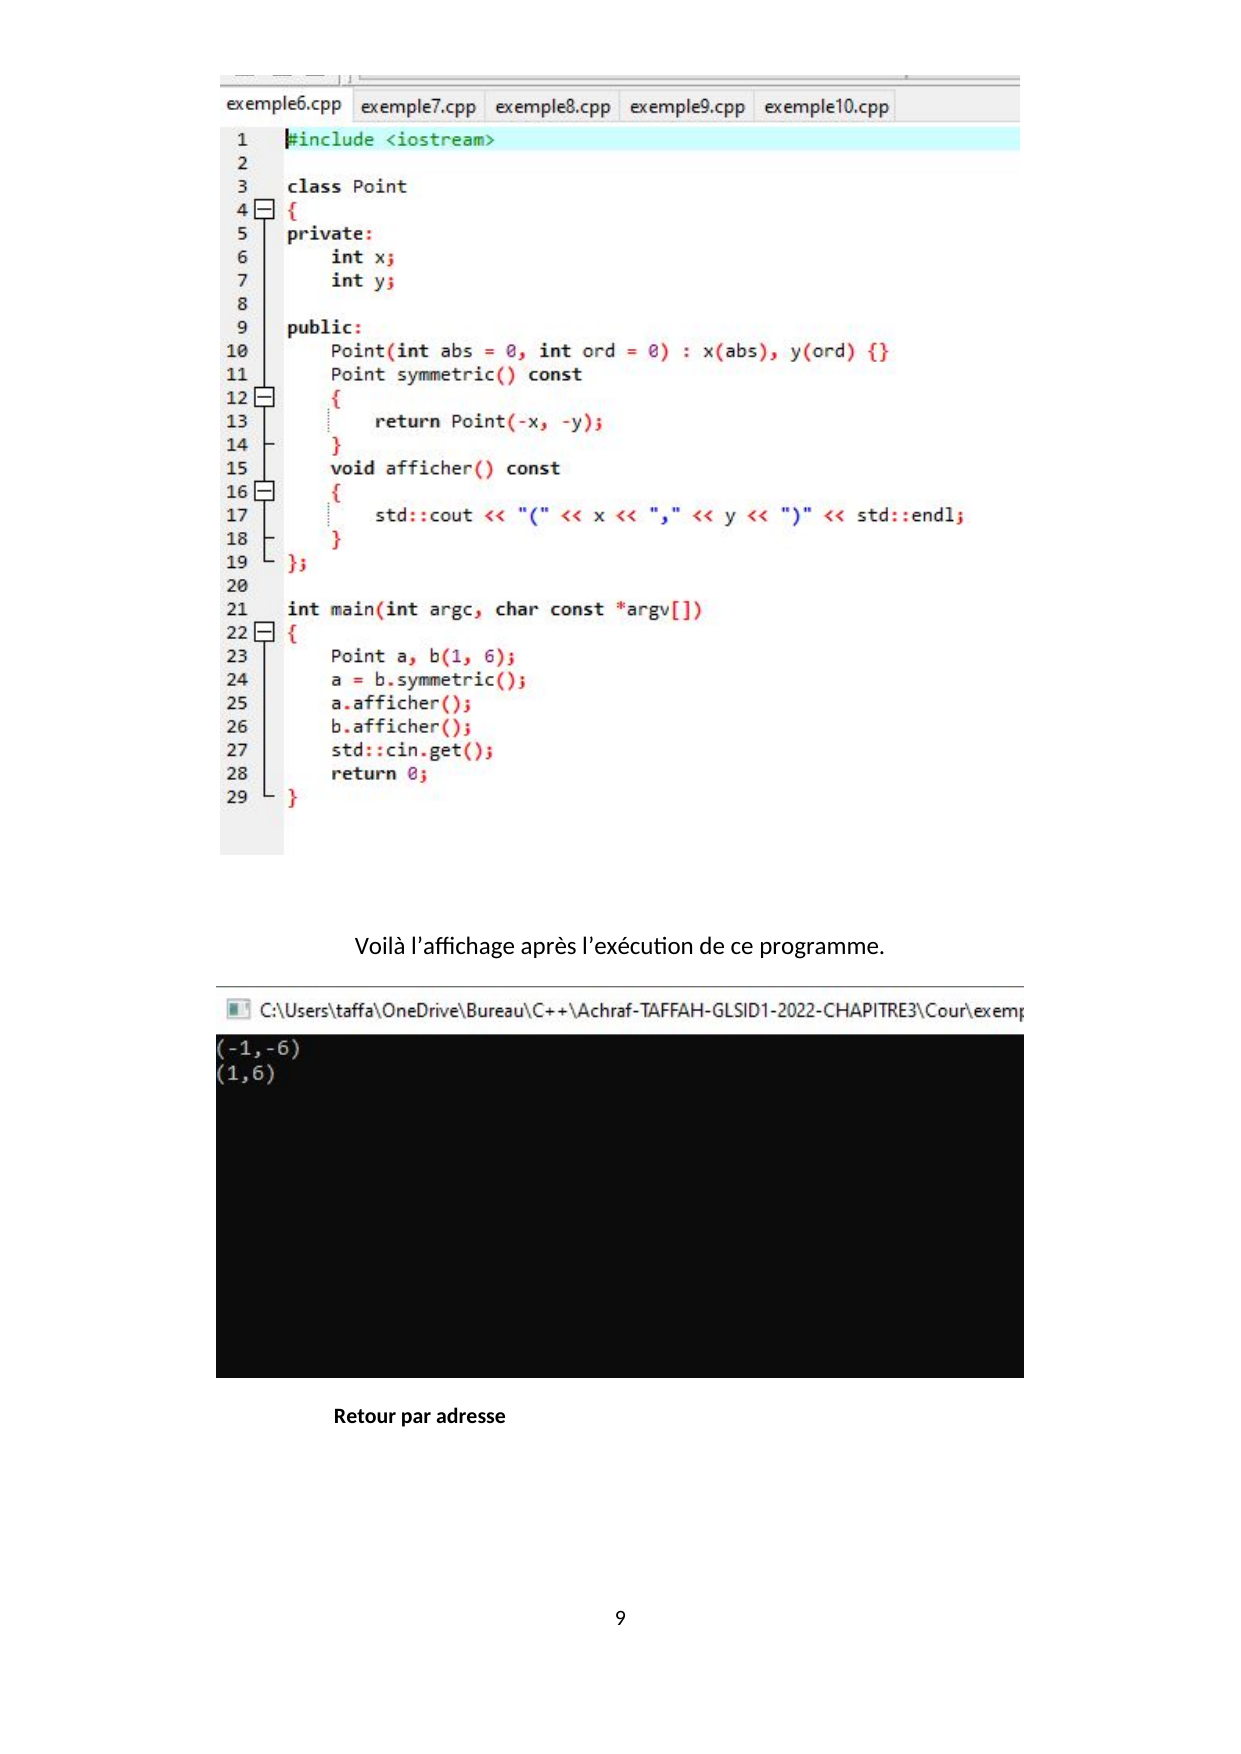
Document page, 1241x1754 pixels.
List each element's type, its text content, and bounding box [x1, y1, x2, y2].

text Retour par adresse [260, 1402, 1128, 1429]
text Voilà l’affichage après l’exécution de ce programme. [112, 931, 1128, 961]
